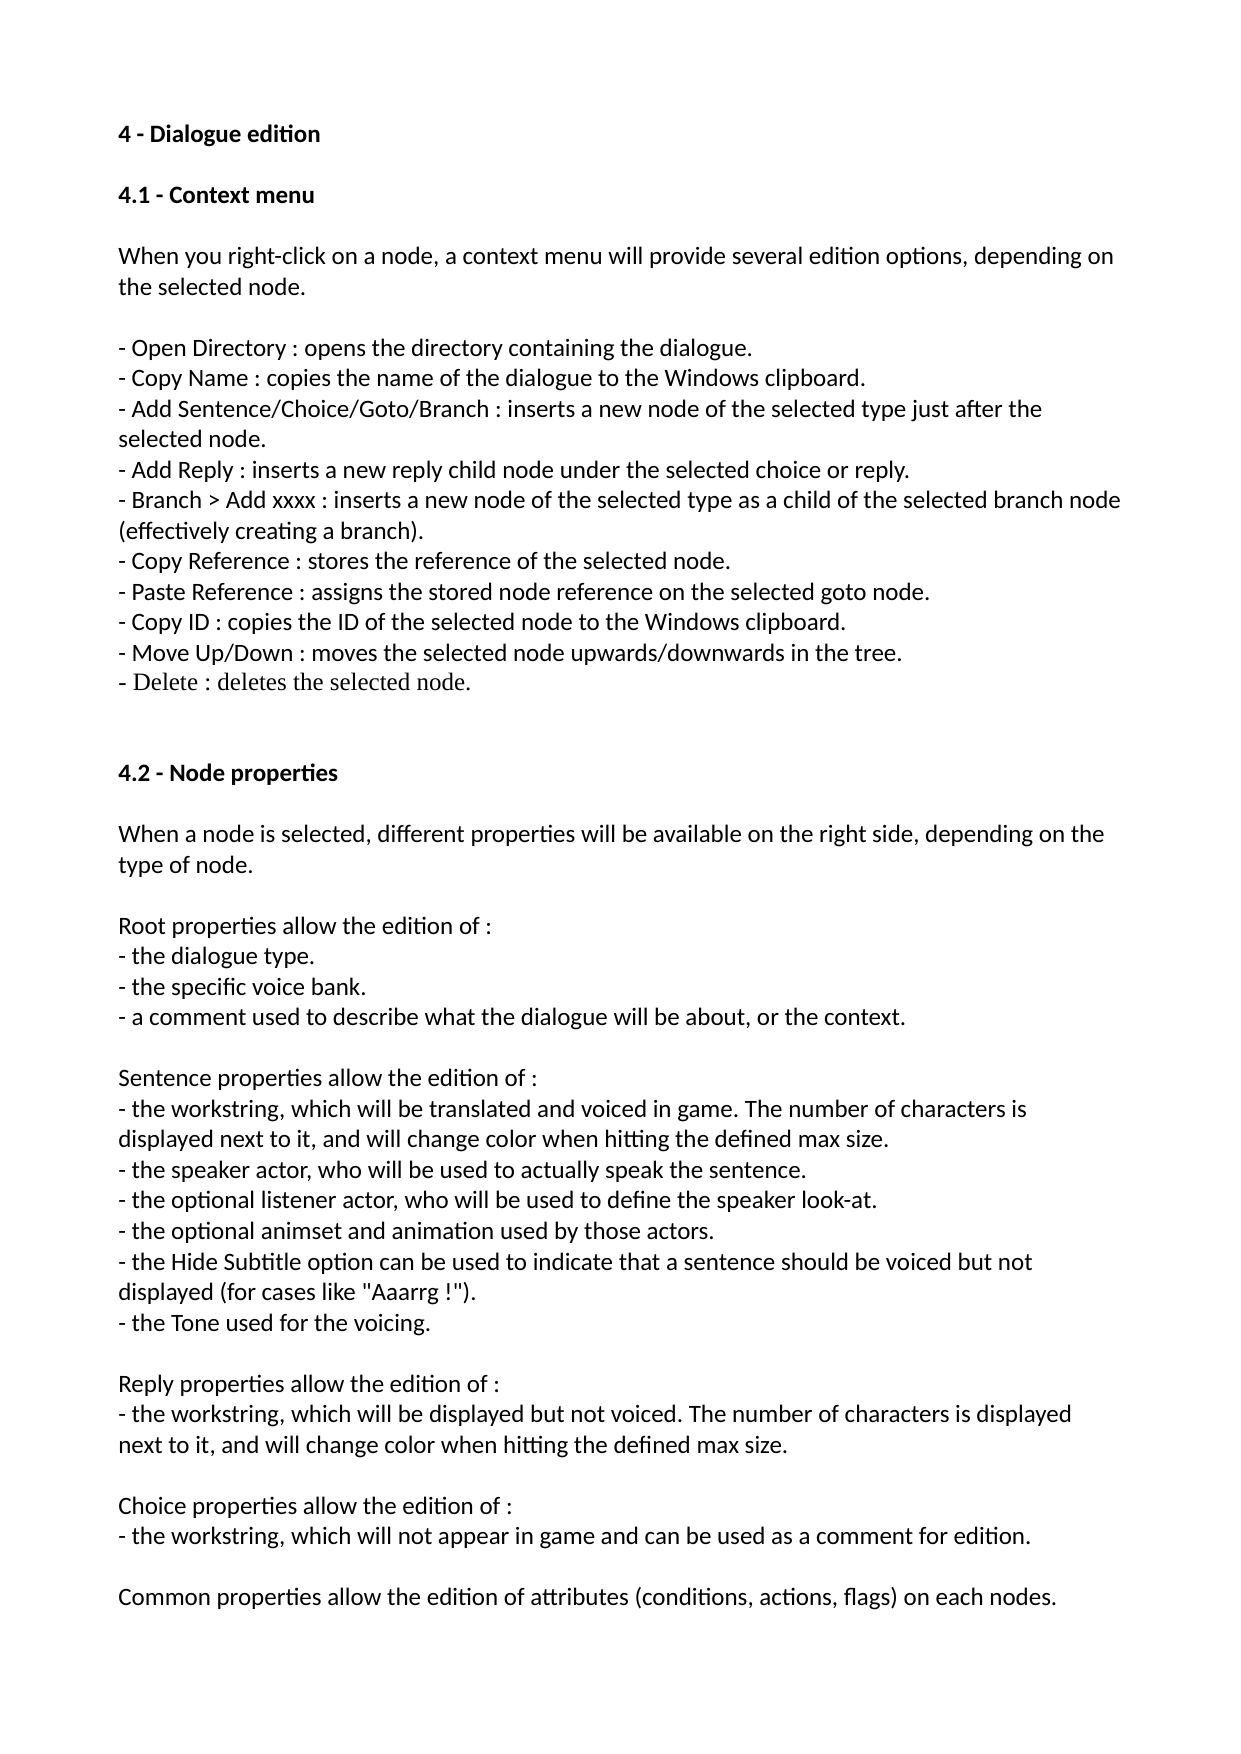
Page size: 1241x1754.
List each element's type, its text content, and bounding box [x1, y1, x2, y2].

text - Copy ID : copies the ID of the selected node to the Windows clipboard. [118, 606, 1122, 637]
text - the speaker actor, who will be used to actually speak the sentence. [118, 1154, 1122, 1184]
text - the optional listener actor, who will be used to define the speaker look-at. [118, 1184, 1122, 1215]
text - the dialogue type. [118, 940, 1122, 971]
text - the workstring, which will be displayed but not voiced. The number of characters is displayed next to it, and will change color when hitting the defined max size. [118, 1398, 1122, 1459]
text - Copy Reference : stores the reference of the selected node. [118, 545, 1122, 576]
text - the specific voice bank. [118, 971, 1122, 1001]
text 4.2 - Node properties [118, 757, 1122, 788]
text When you right-click on a node, a context menu will provide several edition options, depending on the selected node. [118, 240, 1122, 301]
text Sentence properties allow the edition of : [118, 1062, 1122, 1093]
text Common properties allow the edition of attributes (conditions, actions, flags) on each nodes. [118, 1581, 1122, 1612]
text - the Tone used for the voicing. [118, 1307, 1122, 1337]
text Reply properties allow the edition of : [118, 1368, 1122, 1398]
text - Open Directory : opens the directory containing the dialogue. [118, 332, 1122, 362]
text - Move Up/Down : moves the selected node upwards/downwards in the tree. [118, 637, 1122, 667]
text - the workstring, which will not appear in game and can be used as a comment for edition. [118, 1520, 1122, 1551]
text 4 - Dialogue edition [118, 118, 1122, 149]
text - the workstring, which will be translated and voiced in game. The number of characters is displayed next to it, and will change color when hitting the defined max size. [118, 1093, 1122, 1154]
text 4.1 - Context menu [118, 179, 1122, 210]
text - a comment used to describe what the dialogue will be about, or the context. [118, 1001, 1122, 1032]
text Root properties allow the edition of : [118, 910, 1122, 940]
text - Paste Reference : assigns the stored node reference on the selected goto node. [118, 576, 1122, 606]
text - Add Reply : inserts a new reply child node under the selected choice or reply. [118, 454, 1122, 484]
text - Add Sentence/Choice/Goto/Branch : inserts a new node of the selected type just after the selected node. [118, 393, 1122, 454]
text Choice properties allow the edition of : [118, 1490, 1122, 1520]
text - Branch > Add xxxx : inserts a new node of the selected type as a child of the selected branch node (effectively creating a branch). [118, 484, 1122, 545]
text When a node is selected, different properties will be available on the right side, depending on the type of node. [118, 818, 1122, 879]
text - Delete : deletes the selected node. [118, 667, 1122, 696]
text - Copy Name : copies the name of the dialogue to the Windows clipboard. [118, 362, 1122, 393]
text - the optional animset and animation used by those actors. [118, 1215, 1122, 1246]
text - the Hide Subtitle option can be used to indicate that a sentence should be voiced but not displayed (for cases like "Aaarrg !"). [118, 1246, 1122, 1307]
